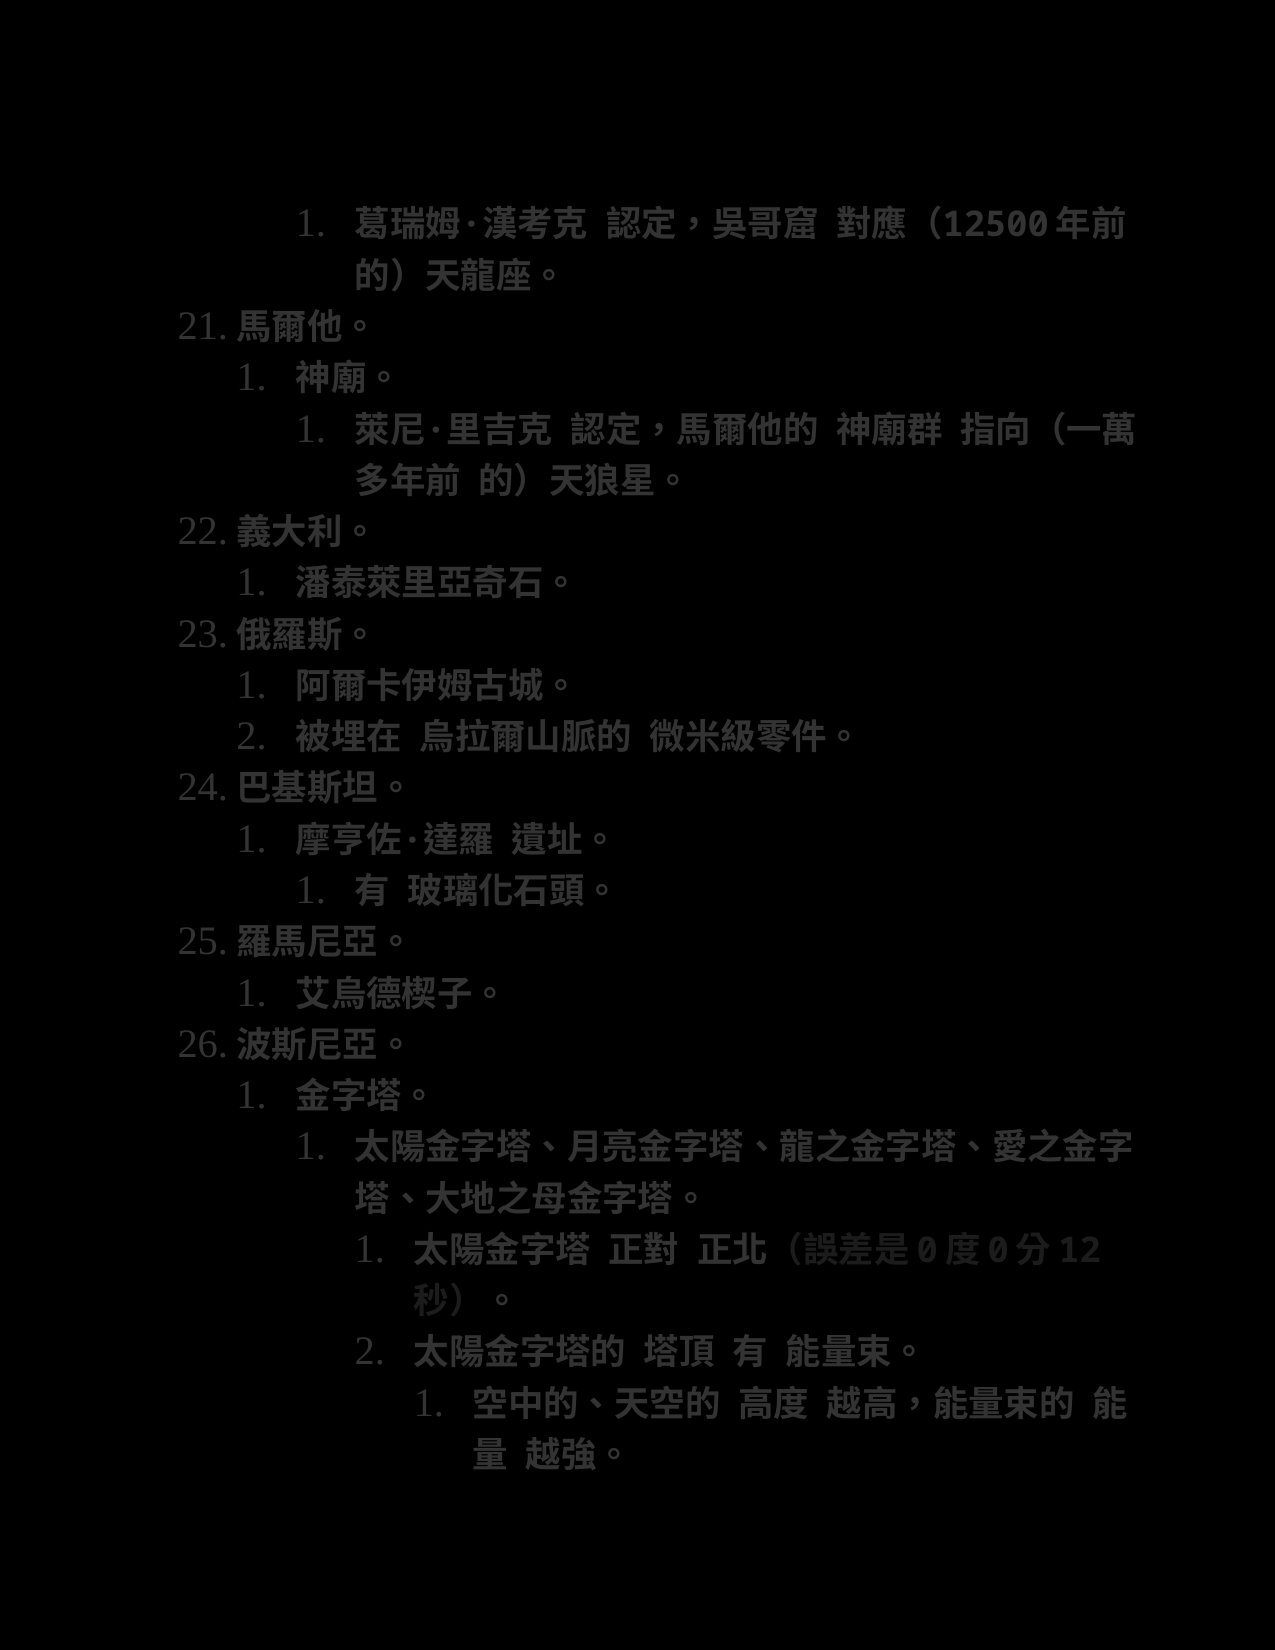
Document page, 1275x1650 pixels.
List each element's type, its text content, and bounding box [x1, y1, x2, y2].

list 馬爾他。 [177, 298, 1157, 350]
list 空中的、天空的 高度 越高，能量束的 能量 越強。 [413, 1375, 1157, 1477]
list 俄羅斯。 [177, 606, 1157, 657]
list 巴基斯坦。 [177, 760, 1157, 811]
list 萊尼·里吉克 認定，馬爾他的 神廟群 指向（一萬多年前 的）天狼星。 [295, 401, 1157, 503]
list 葛瑞姆·漢考克 認定，吳哥窟 對應（12500年前 的）天龍座。 [295, 196, 1157, 298]
list 潘泰萊里亞奇石。 [236, 555, 1157, 606]
list 阿爾卡伊姆古城。 [236, 657, 1157, 708]
list 被埋在 烏拉爾山脈的 微米級零件。 [236, 708, 1157, 760]
list 艾烏德楔子。 [236, 965, 1157, 1016]
list 太陽金字塔的 塔頂 有 能量束。 [354, 1324, 1157, 1375]
list 太陽金字塔 正對 正北（誤差是0度0分12秒）。 [354, 1221, 1157, 1324]
list 有 玻璃化石頭。 [295, 862, 1157, 914]
list 義大利。 [177, 503, 1157, 555]
list 波斯尼亞。 [177, 1016, 1157, 1067]
list 神廟。 [236, 350, 1157, 401]
list 摩亨佐·達羅 遺址。 [236, 811, 1157, 862]
list 太陽金字塔、月亮金字塔、龍之金字塔、愛之金字塔、大地之母金字塔。 [295, 1119, 1157, 1221]
list 羅馬尼亞。 [177, 914, 1157, 965]
list 金字塔。 [236, 1067, 1157, 1119]
